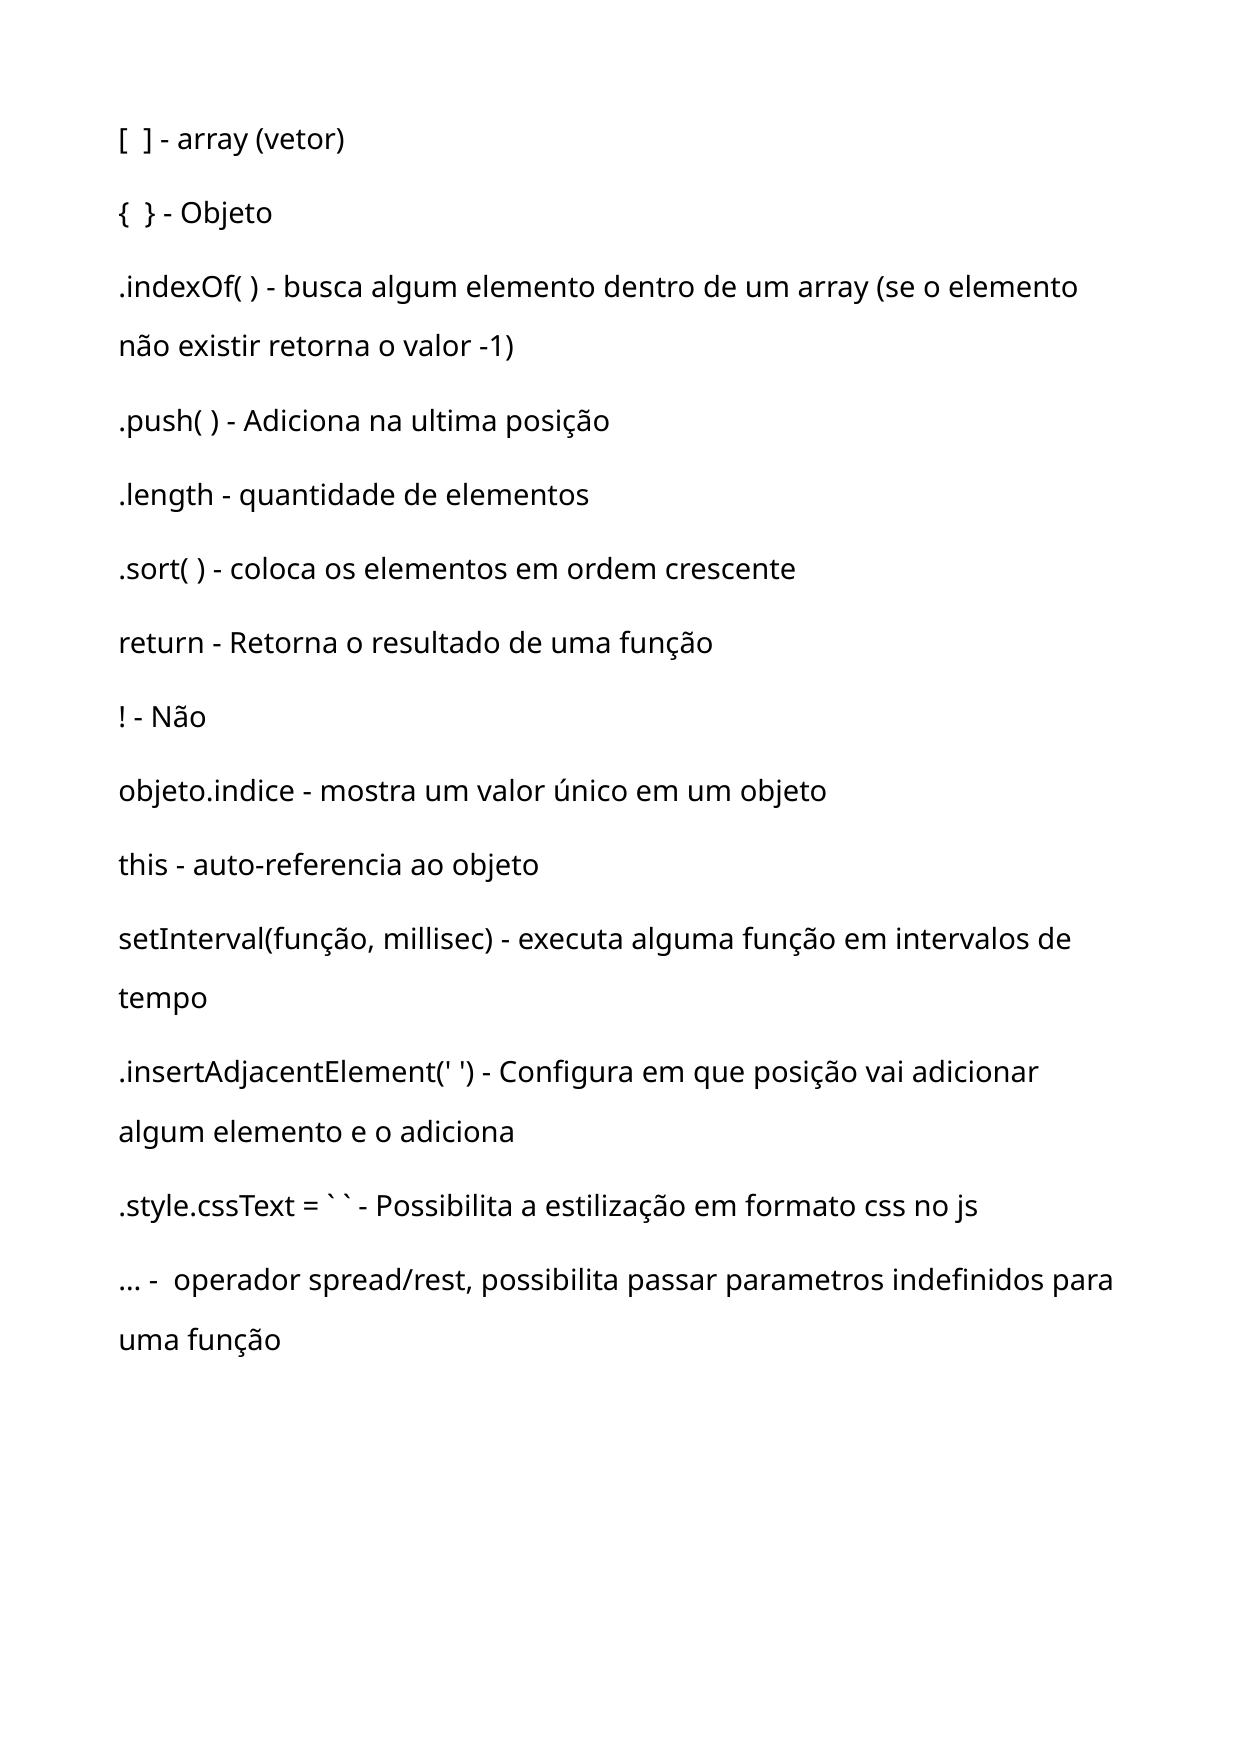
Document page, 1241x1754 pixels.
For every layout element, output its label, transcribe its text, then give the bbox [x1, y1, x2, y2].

text .indexOf( ) - busca algum elemento dentro de um array (se o elemento não existir retorna o valor -1) [118, 266, 1122, 365]
text this - auto-referencia ao objeto [118, 844, 1122, 884]
text .length - quantidade de elementos [118, 474, 1122, 513]
text ! - Não [118, 696, 1122, 736]
text .insertAdjacentElement(' ') - Configura em que posição vai adicionar algum elemento e o adiciona [118, 1052, 1122, 1151]
text setInterval(função, millisec) - executa alguma função em intervalos de tempo [118, 918, 1122, 1017]
text .style.cssText = ` ` - Possibilita a estilização em formato css no js [118, 1185, 1122, 1225]
text .push( ) - Adiciona na ultima posição [118, 400, 1122, 439]
text { } - Objeto [118, 192, 1122, 232]
text … - operador spread/rest, possibilita passar parametros indefinidos para uma função [118, 1259, 1122, 1358]
text .sort( ) - coloca os elementos em ordem crescente [118, 548, 1122, 588]
text [ ] - array (vetor) [118, 118, 1122, 158]
text objeto.indice - mostra um valor único em um objeto [118, 770, 1122, 810]
text return - Retorna o resultado de uma função [118, 622, 1122, 662]
